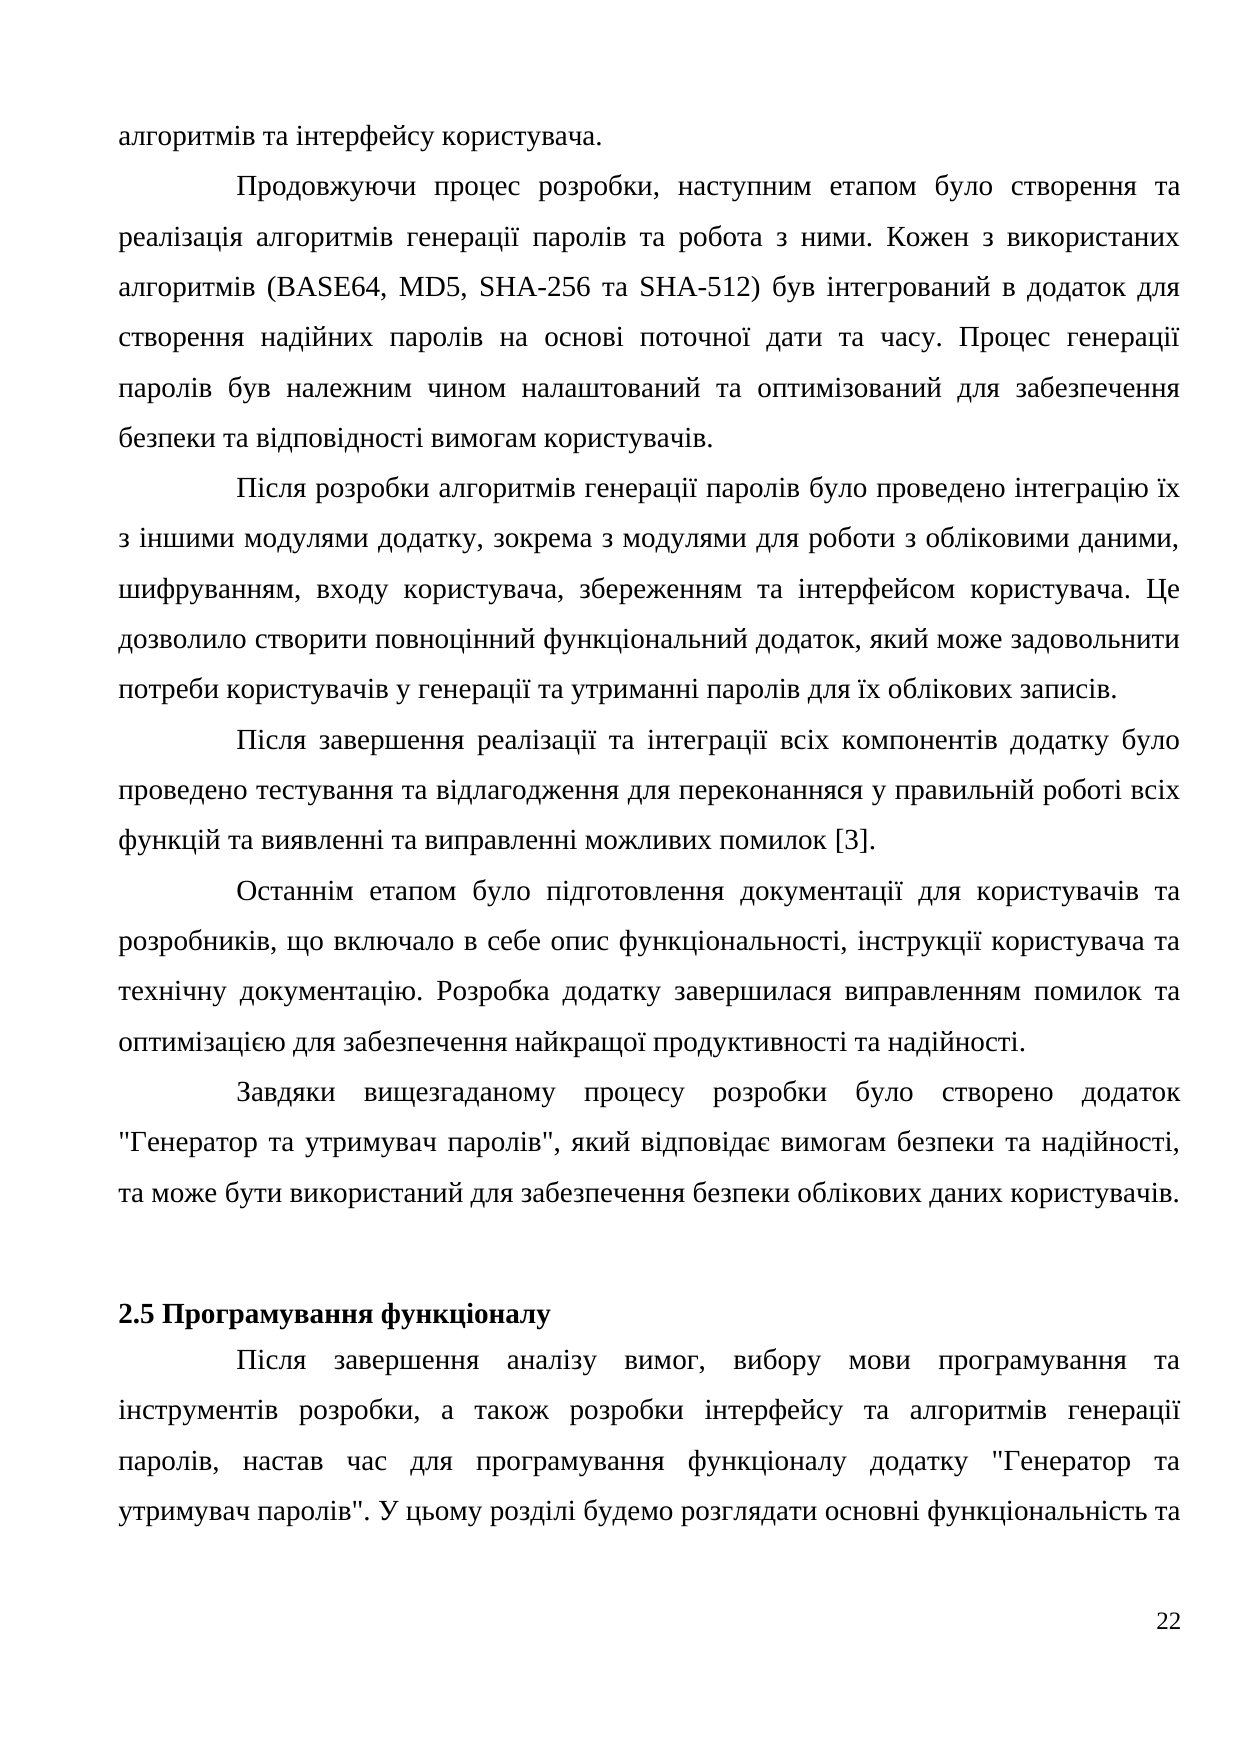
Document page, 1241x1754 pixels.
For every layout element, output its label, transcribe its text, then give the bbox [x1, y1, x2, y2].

text Після завершення реалізації та інтеграції всіх компонентів додатку було проведено тестування та відлагодження для переконанняся у правильній роботі всіх функцій та виявленні та виправленні можливих помилок [3]. [118, 722, 1181, 856]
text Останнім етапом було підготовлення документації для користувачів та розробників, що включало в себе опис функціональності, інструкції користувача та технічну документацію. Розробка додатку завершилася виправленням помилок та оптимізацією для забезпечення найкращої продуктивності та надійності. [118, 873, 1181, 1057]
text Завдяки вищезгаданому процесу розробки було створено додаток "Генератор та утримувач паролів", який відповідає вимогам безпеки та надійності, та може бути використаний для забезпечення безпеки облікових даних користувачів. [118, 1074, 1181, 1208]
text Продовжуючи процес розробки, наступним етапом було створення та реалізація алгоритмів генерації паролів та робота з ними. Кожен з використаних алгоритмів (BASE64, MD5, SHA-256 та SHA-512) був інтегрований в додаток для створення надійних паролів на основі поточної дати та часу. Процес генерації паролів був належним чином налаштований та оптимізований для забезпечення безпеки та відповідності вимогам користувачів. [118, 168, 1181, 453]
text Після розробки алгоритмів генерації паролів було проведено інтеграцію їх з іншими модулями додатку, зокрема з модулями для роботи з обліковими даними, шифруванням, входу користувача, збереженням та інтерфейсом користувача. Це дозволило створити повноцінний функціональний додаток, який може задовольнити потреби користувачів у генерації та утриманні паролів для їх облікових записів. [118, 470, 1181, 705]
subtitle 2.5 Програмування функціоналу [118, 1296, 1181, 1330]
text алгоритмів та інтерфейсу користувача. [118, 118, 1181, 152]
text Після завершення аналізу вимог, вибору мови програмування та інструментів розробки, а також розробки інтерфейсу та алгоритмів генерації паролів, настав час для програмування функціоналу додатку "Генератор та утримувач паролів". У цьому розділі будемо розглядати основні функціональність та [118, 1342, 1181, 1527]
